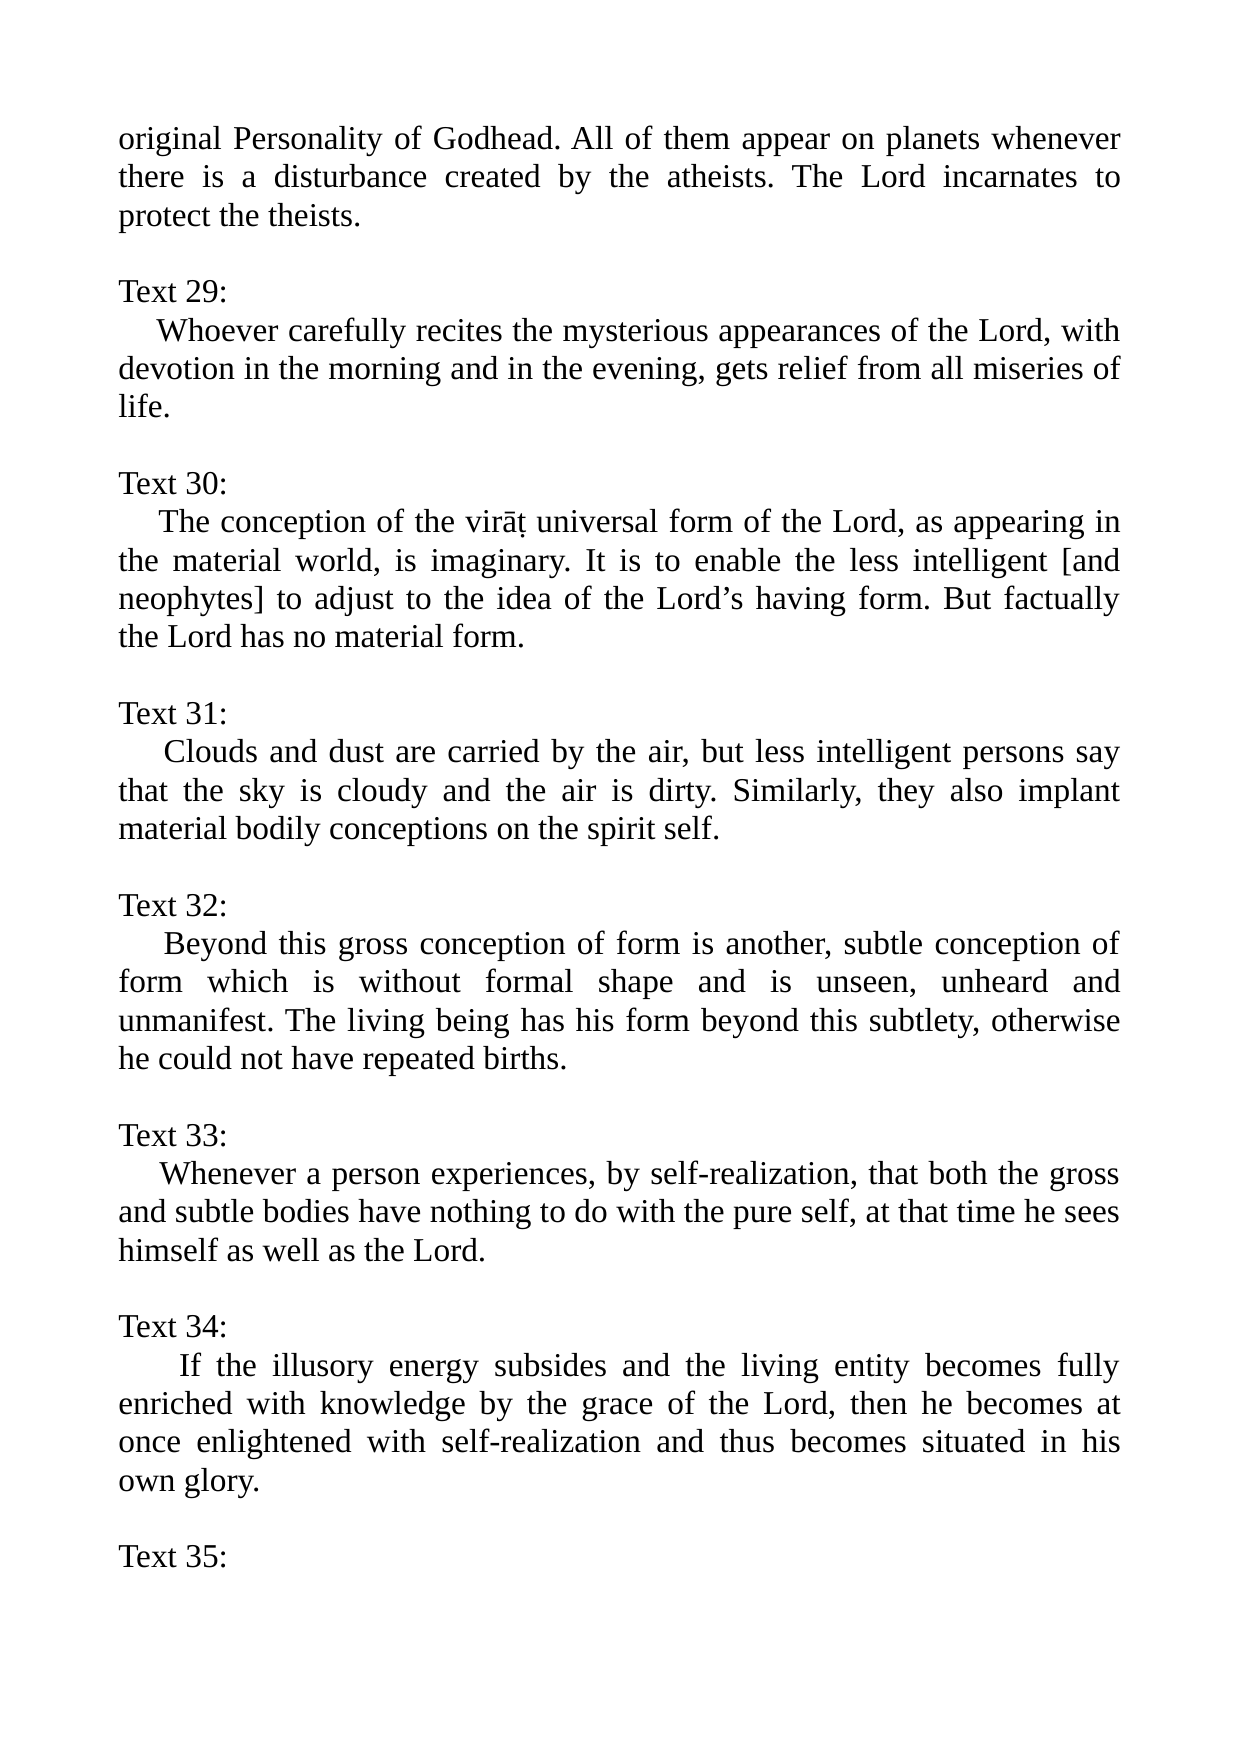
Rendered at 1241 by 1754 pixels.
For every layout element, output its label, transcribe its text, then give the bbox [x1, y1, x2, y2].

text If the illusory energy subsides and the living entity becomes fully enriched with knowledge by the grace of the Lord, then he becomes at once enlightened with self-realization and thus becomes situated in his own glory. [118, 1345, 1122, 1498]
text Text 34: [118, 1306, 1122, 1345]
text Text 29: [118, 271, 1122, 310]
text The conception of the virāṭ universal form of the Lord, as appearing in the material world, is imaginary. It is to enable the less intelligent [and neophytes] to adjust to the idea of the Lord’s having form. But factually the Lord has no material form. [118, 501, 1122, 655]
text Text 31: [118, 693, 1122, 731]
text original Personality of Godhead. All of them appear on planets whenever there is a disturbance created by the atheists. The Lord incarnates to protect the theists. [118, 118, 1122, 233]
text Text 33: [118, 1115, 1122, 1153]
text Whoever carefully recites the mysterious appearances of the Lord, with devotion in the morning and in the evening, gets relief from all miseries of life. [118, 310, 1122, 425]
text Text 30: [118, 463, 1122, 501]
text Beyond this gross conception of form is another, subtle conception of form which is without formal shape and is unseen, unheard and unmanifest. The living being has his form beyond this subtlety, otherwise he could not have repeated births. [118, 923, 1122, 1076]
text Text 32: [118, 885, 1122, 923]
text Whenever a person experiences, by self-realization, that both the gross and subtle bodies have nothing to do with the pure self, at that time he sees himself as well as the Lord. [118, 1153, 1122, 1268]
text Clouds and dust are carried by the air, but less intelligent persons say that the sky is cloudy and the air is dirty. Similarly, they also implant material bodily conceptions on the spirit self. [118, 731, 1122, 846]
text Text 35: [118, 1536, 1122, 1575]
